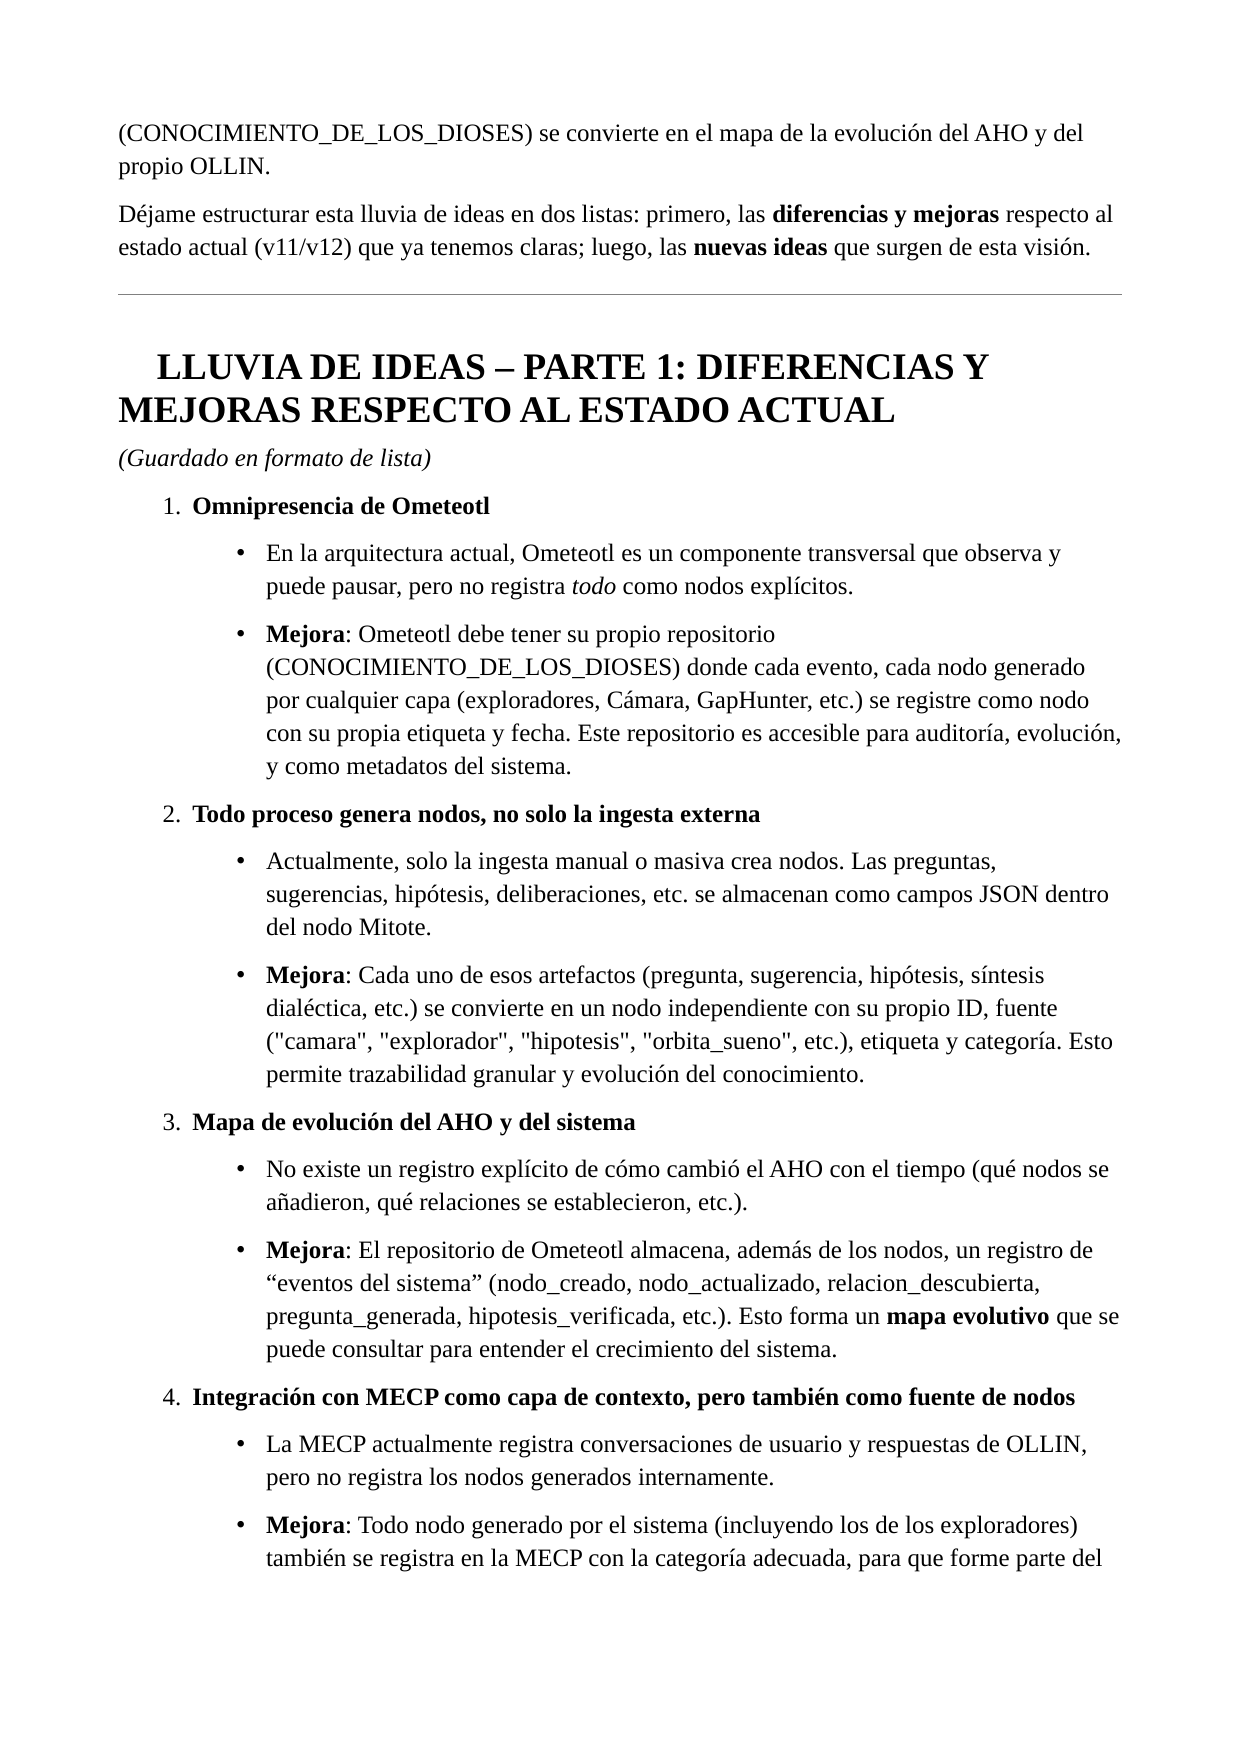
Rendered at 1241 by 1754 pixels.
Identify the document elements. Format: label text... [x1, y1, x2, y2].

list No existe un registro explícito de cómo cambió el AHO con el tiempo (qué nodos se añadieron, qué relaciones se establecieron, etc.). [236, 1154, 1122, 1216]
list Integración con MECP como capa de contexto, pero también como fuente de nodos [162, 1382, 1122, 1410]
list Mejora: Ometeotl debe tener su propio repositorio (CONOCIMIENTO_DE_LOS_DIOSES) donde cada evento, cada nodo generado por cualquier capa (exploradores, Cámara, GapHunter, etc.) se registre como nodo con su propia etiqueta y fecha. Este repositorio es accesible para auditoría, evolución, y como metadatos del sistema. [236, 619, 1122, 780]
text Déjame estructurar esta lluvia de ideas en dos listas: primero, las diferencias y mejoras respecto al estado actual (v11/v12) que ya tenemos claras; luego, las nuevas ideas que surgen de esta visión. [118, 199, 1122, 261]
text (CONOCIMIENTO_DE_LOS_DIOSES) se convierte en el mapa de la evolución del AHO y del propio OLLIN. [118, 118, 1122, 180]
list Omnipresencia de Ometeotl [162, 491, 1122, 519]
list Todo proceso genera nodos, no solo la ingesta externa [162, 799, 1122, 827]
list Actualmente, solo la ingesta manual o masiva crea nodos. Las preguntas, sugerencias, hipótesis, deliberaciones, etc. se almacenan como campos JSON dentro del nodo Mitote. [236, 846, 1122, 941]
text (Guardado en formato de lista) [118, 443, 1122, 472]
list Mejora: Todo nodo generado por el sistema (incluyendo los de los exploradores) también se registra en la MECP con la categoría adecuada, para que forme parte del [236, 1510, 1122, 1572]
list La MECP actualmente registra conversaciones de usuario y respuestas de OLLIN, pero no registra los nodos generados internamente. [236, 1429, 1122, 1491]
list Mapa de evolución del AHO y del sistema [162, 1107, 1122, 1135]
list Mejora: Cada uno de esos artefactos (pregunta, sugerencia, hipótesis, síntesis dialéctica, etc.) se convierte en un nodo independiente con su propio ID, fuente ("camara", "explorador", "hipotesis", "orbita_sueno", etc.), etiqueta y categoría. Esto permite trazabilidad granular y evolución del conocimiento. [236, 960, 1122, 1088]
list En la arquitectura actual, Ometeotl es un componente transversal que observa y puede pausar, pero no registra todo como nodos explícitos. [236, 538, 1122, 600]
subtitle 🧠 LLUVIA DE IDEAS – PARTE 1: DIFERENCIAS Y MEJORAS RESPECTO AL ESTADO ACTUAL [118, 344, 1122, 431]
list Mejora: El repositorio de Ometeotl almacena, además de los nodos, un registro de “eventos del sistema” (nodo_creado, nodo_actualizado, relacion_descubierta, pregunta_generada, hipotesis_verificada, etc.). Esto forma un mapa evolutivo que se puede consultar para entender el crecimiento del sistema. [236, 1235, 1122, 1363]
